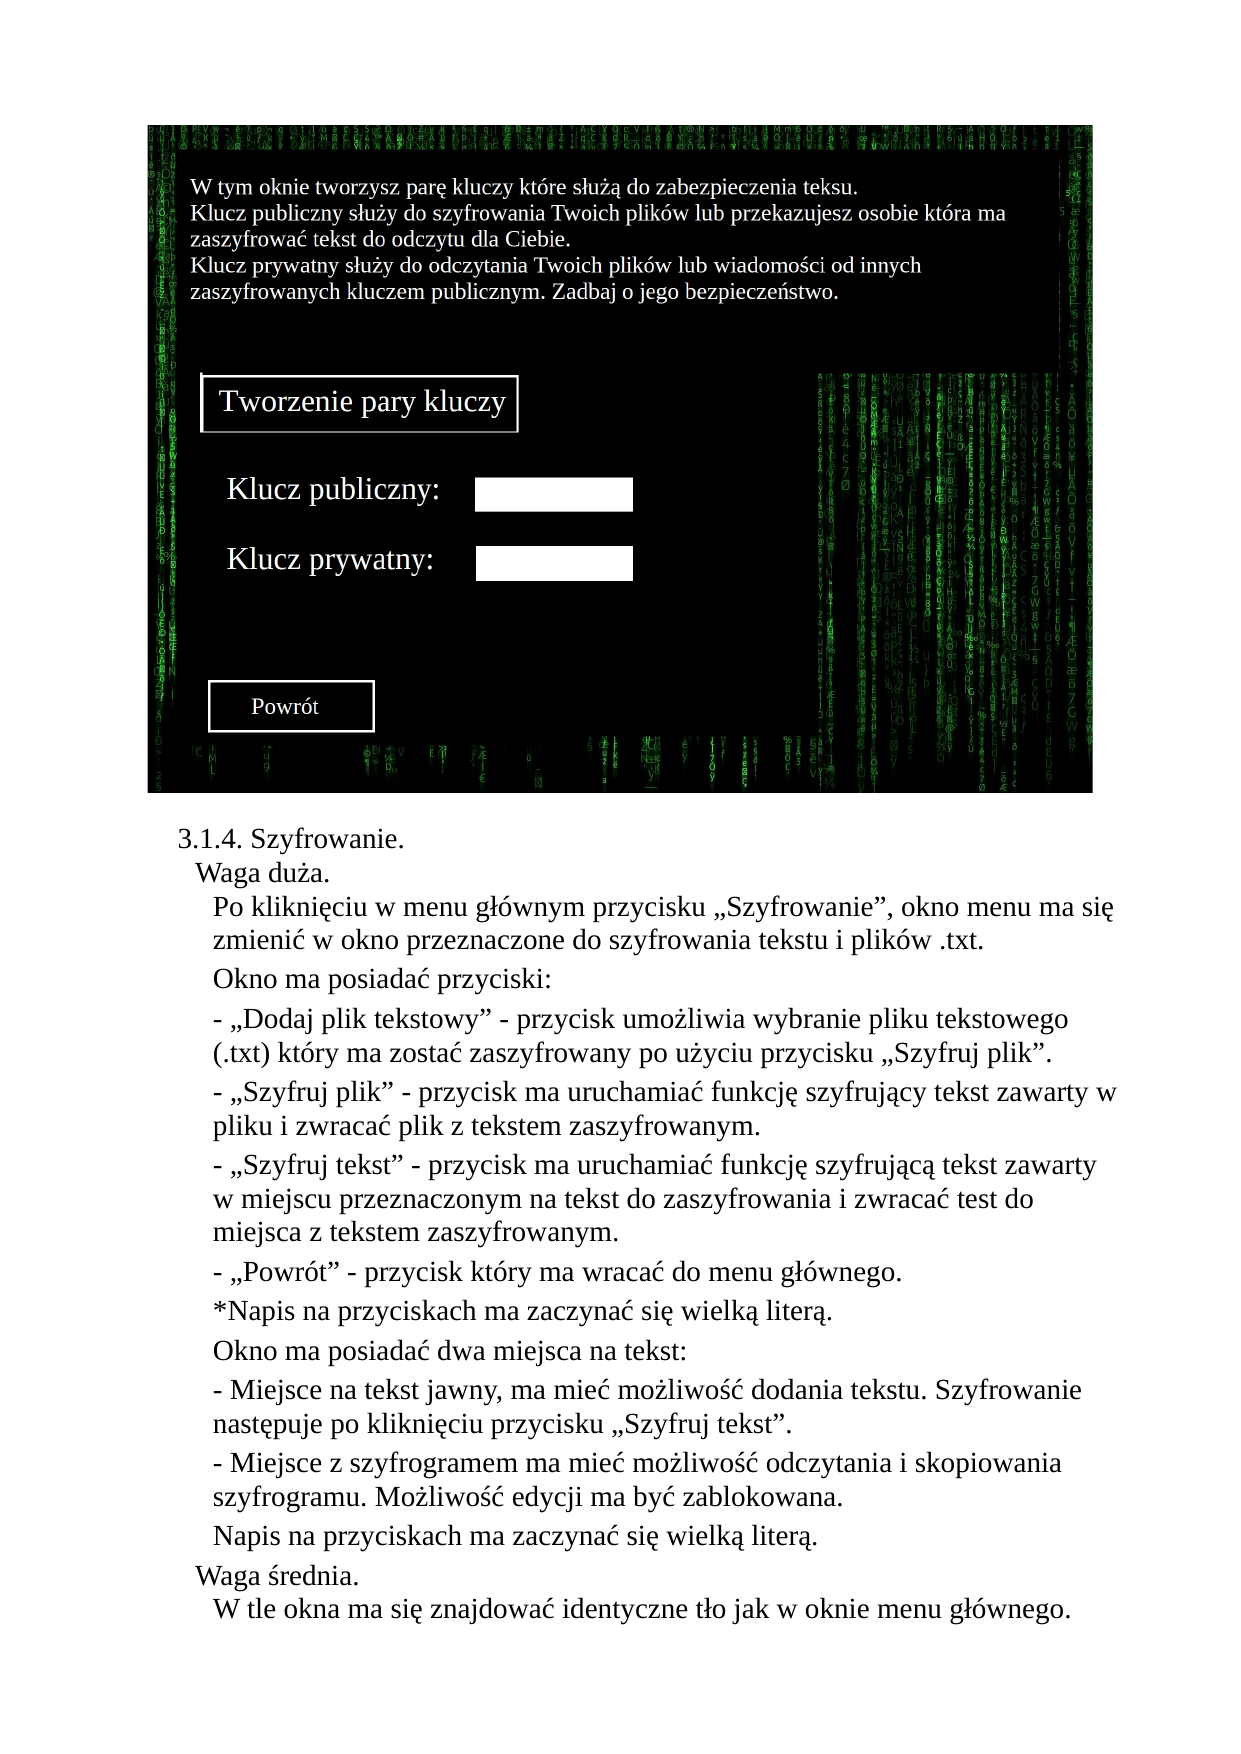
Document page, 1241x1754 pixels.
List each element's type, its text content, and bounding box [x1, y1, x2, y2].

text - „Szyfruj plik” - przycisk ma uruchamiać funkcję szyfrujący tekst zawarty w pliku i zwracać plik z tekstem zaszyfrowanym. [213, 1074, 1122, 1141]
text - Miejsce z szyfrogramem ma mieć możliwość odczytania i skopiowania szyfrogramu. Możliwość edycji ma być zablokowana. [213, 1445, 1122, 1512]
text - Miejsce na tekst jawny, ma mieć możliwość dodania tekstu. Szyfrowanie następuje po kliknięciu przycisku „Szyfruj tekst”. [213, 1372, 1122, 1439]
text - „Dodaj plik tekstowy” - przycisk umożliwia wybranie pliku tekstowego (.txt) który ma zostać zaszyfrowany po użyciu przycisku „Szyfruj plik”. [213, 1001, 1122, 1068]
text Waga duża. [195, 855, 1122, 889]
text Napis na przyciskach ma zaczynać się wielką literą. [213, 1518, 1122, 1552]
text - „Powrót” - przycisk który ma wracać do menu głównego. [213, 1254, 1122, 1287]
text - „Szyfruj tekst” - przycisk ma uruchamiać funkcję szyfrującą tekst zawarty w miejscu przeznaczonym na tekst do zaszyfrowania i zwracać test do miejsca z tekstem zaszyfrowanym. [213, 1147, 1122, 1248]
text 3.1.4. Szyfrowanie. [177, 822, 1122, 855]
text Okno ma posiadać dwa miejsca na tekst: [213, 1333, 1122, 1366]
text W tle okna ma się znajdować identyczne tło jak w oknie menu głównego. [213, 1591, 1122, 1625]
text Po kliknięciu w menu głównym przycisku „Szyfrowanie”, okno menu ma się zmienić w okno przeznaczone do szyfrowania tekstu i plików .txt. [213, 889, 1122, 956]
text Waga średnia. [195, 1558, 1122, 1591]
text *Napis na przyciskach ma zaczynać się wielką literą. [213, 1293, 1122, 1327]
text Okno ma posiadać przyciski: [213, 962, 1122, 995]
